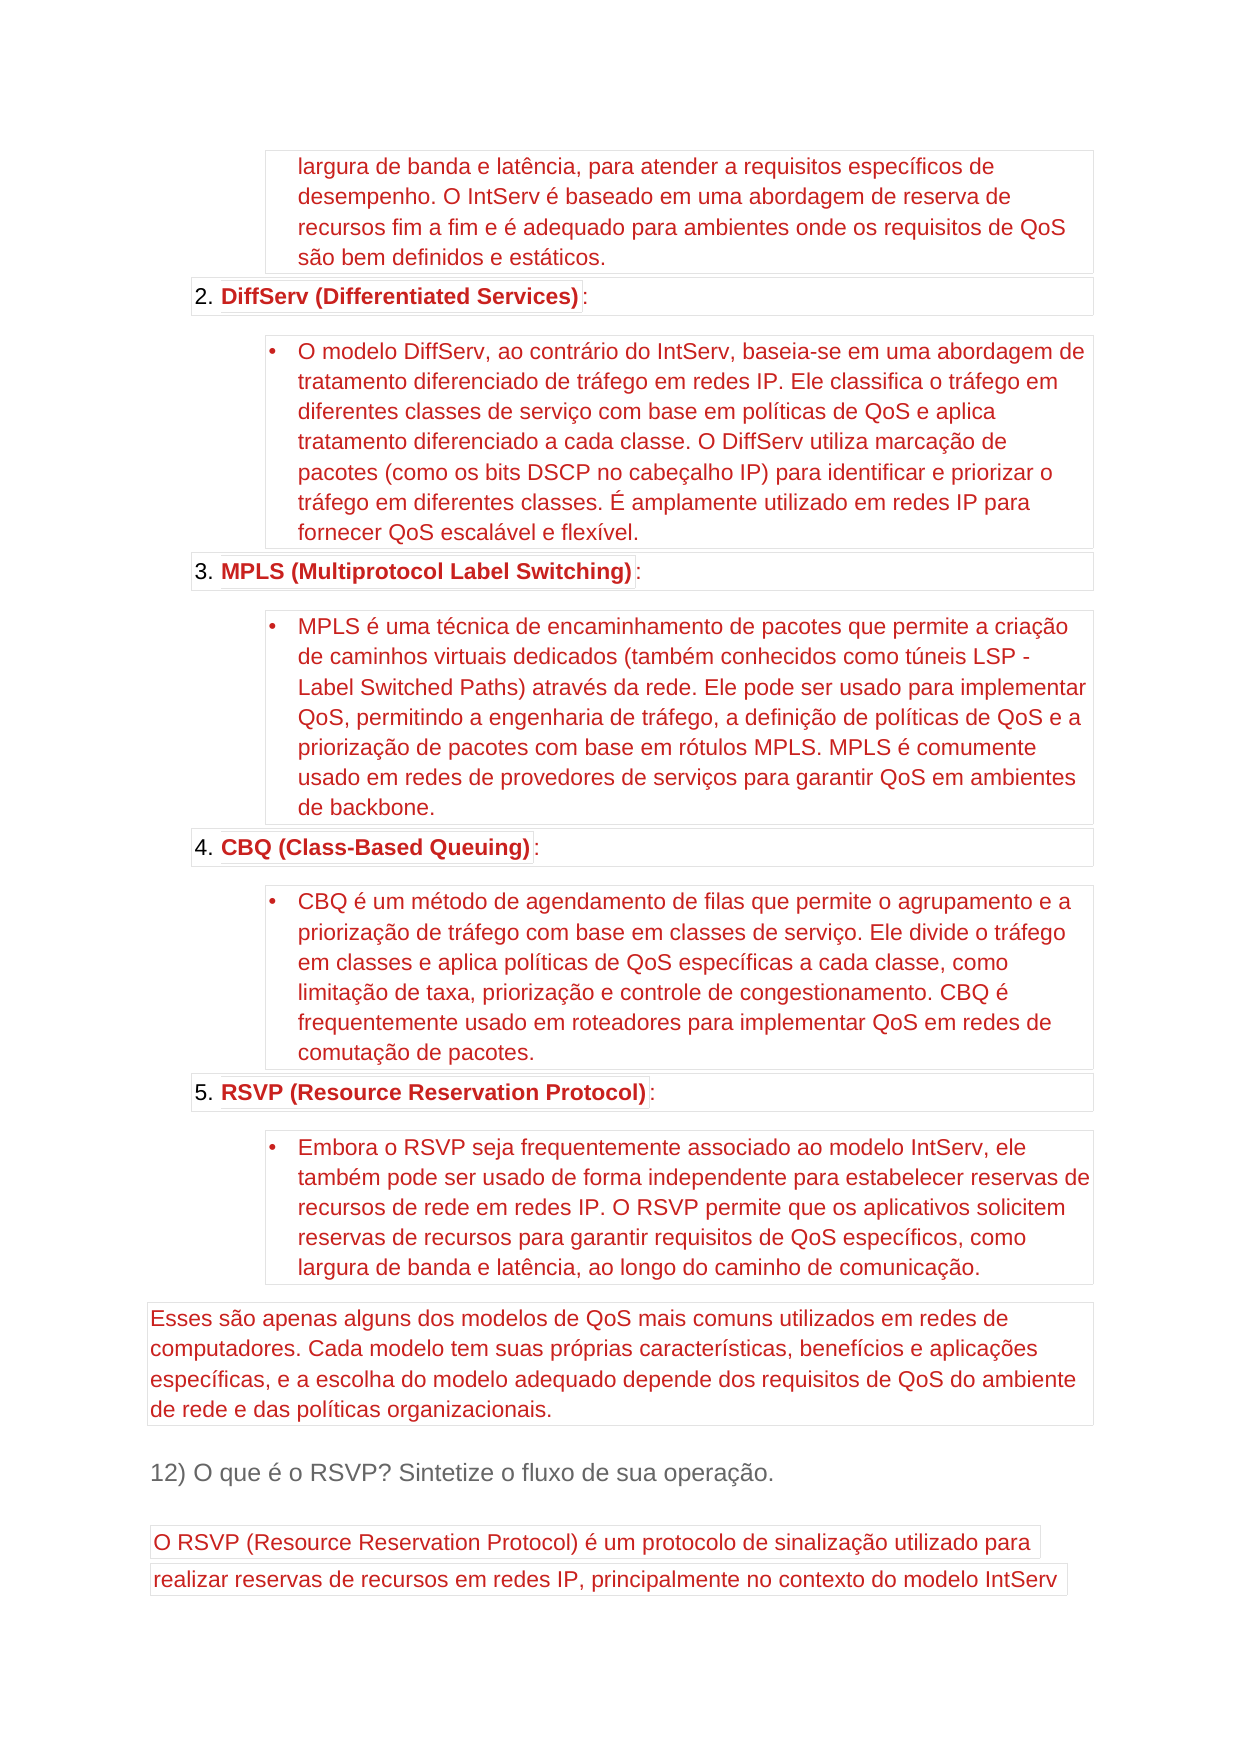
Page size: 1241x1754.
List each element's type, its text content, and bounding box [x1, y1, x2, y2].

list DiffServ (Differentiated Services): [192, 278, 1093, 315]
text O RSVP (Resource Reservation Protocol) é um protocolo de sinalização utilizado para realizar reservas de recursos em redes IP, principalmente no contexto do modelo IntServ [150, 1525, 1090, 1595]
text Esses são apenas alguns dos modelos de QoS mais comuns utilizados em redes de computadores. Cada modelo tem suas próprias características, benefícios e aplicações específicas, e a escolha do modelo adequado depende dos requisitos de QoS do ambiente de rede e das políticas organizacionais. [148, 1303, 1093, 1425]
list largura de banda e latência, para atender a requisitos específicos de desempenho. O IntServ é baseado em uma abordagem de reserva de recursos fim a fim e é adequado para ambientes onde os requisitos de QoS são bem definidos e estáticos. [266, 151, 1093, 273]
list CBQ (Class-Based Queuing): [192, 829, 1093, 866]
list O modelo DiffServ, ao contrário do IntServ, baseia-se em uma abordagem de tratamento diferenciado de tráfego em redes IP. Ele classifica o tráfego em diferentes classes de serviço com base em políticas de QoS e aplica tratamento diferenciado a cada classe. O DiffServ utiliza marcação de pacotes (como os bits DSCP no cabeçalho IP) para identificar e priorizar o tráfego em diferentes classes. É amplamente utilizado em redes IP para fornecer QoS escalável e flexível. [266, 336, 1093, 548]
list MPLS é uma técnica de encaminhamento de pacotes que permite a criação de caminhos virtuais dedicados (também conhecidos como túneis LSP - Label Switched Paths) através da rede. Ele pode ser usado para implementar QoS, permitindo a engenharia de tráfego, a definição de políticas de QoS e a priorização de pacotes com base em rótulos MPLS. MPLS é comumente usado em redes de provedores de serviços para garantir QoS em ambientes de backbone. [266, 611, 1093, 824]
list Embora o RSVP seja frequentemente associado ao modelo IntServ, ele também pode ser usado de forma independente para estabelecer reservas de recursos de rede em redes IP. O RSVP permite que os aplicativos solicitem reservas de recursos para garantir requisitos de QoS específicos, como largura de banda e latência, ao longo do caminho de comunicação. [266, 1131, 1093, 1284]
list CBQ é um método de agendamento de filas que permite o agrupamento e a priorização de tráfego com base em classes de serviço. Ele divide o tráfego em classes e aplica políticas de QoS específicas a cada classe, como limitação de taxa, priorização e controle de congestionamento. CBQ é frequentemente usado em roteadores para implementar QoS em redes de comutação de pacotes. [266, 886, 1093, 1069]
list MPLS (Multiprotocol Label Switching): [192, 553, 1093, 590]
subtitle 12) O que é o RSVP? Sintetize o fluxo de sua operação. [150, 1458, 1090, 1487]
list RSVP (Resource Reservation Protocol): [192, 1074, 1093, 1111]
